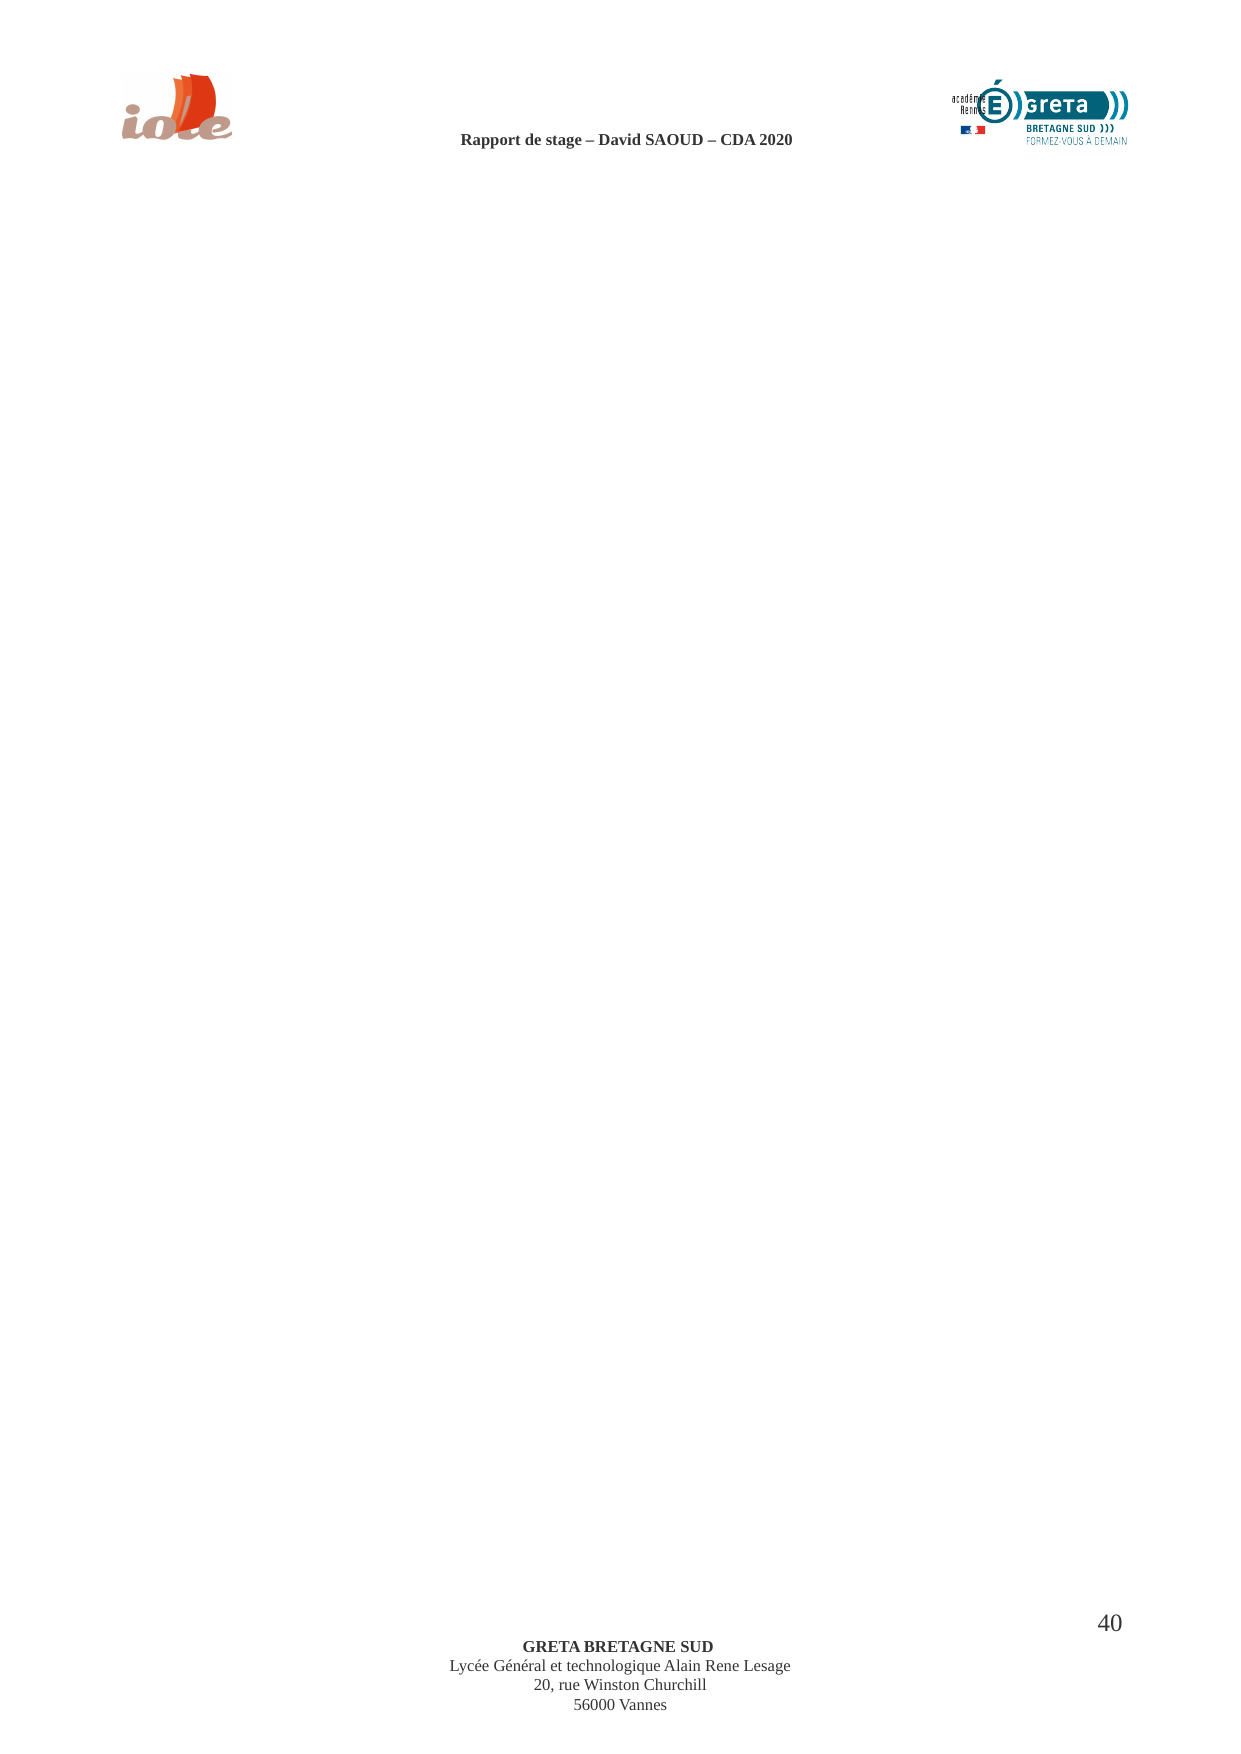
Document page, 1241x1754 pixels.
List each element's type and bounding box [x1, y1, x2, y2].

picture [950, 76, 1131, 147]
picture [121, 74, 233, 140]
